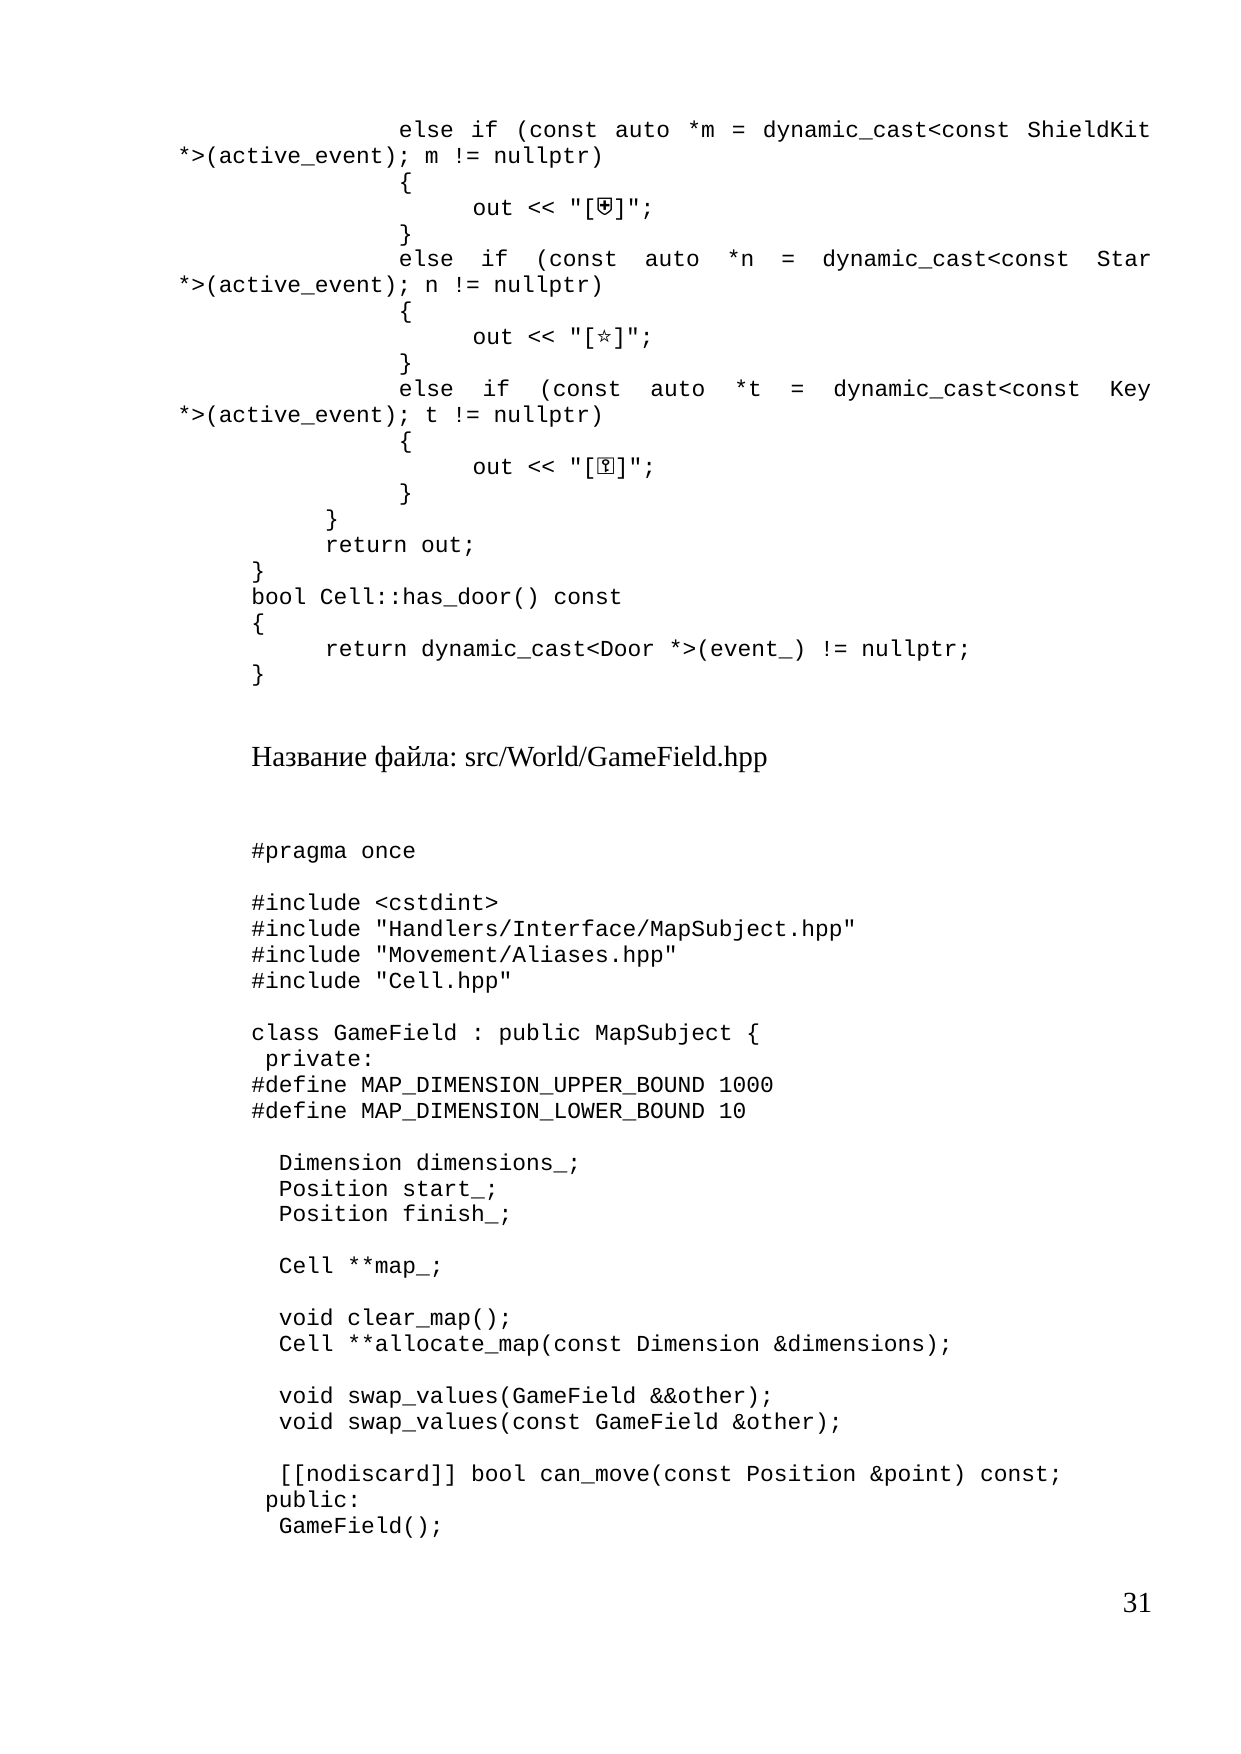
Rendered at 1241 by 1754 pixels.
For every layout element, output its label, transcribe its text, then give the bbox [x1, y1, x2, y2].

text private: [177, 1047, 1152, 1073]
text else if (const auto *t = dynamic_cast<const Key *>(active_event); t != nullptr) [177, 377, 1152, 429]
text #define MAP_DIMENSION_UPPER_BOUND 1000 [177, 1073, 1152, 1099]
text out << "[⚿]"; [177, 455, 1152, 481]
text Dimension dimensions_; [177, 1151, 1152, 1177]
text Cell **map_; [177, 1255, 1152, 1281]
text { [177, 611, 1152, 637]
text Position finish_; [177, 1203, 1152, 1229]
text } [177, 663, 1152, 689]
text return dynamic_cast<Door *>(event_) != nullptr; [177, 637, 1152, 663]
text public: [177, 1488, 1152, 1514]
text return out; [177, 533, 1152, 559]
text #define MAP_DIMENSION_LOWER_BOUND 10 [177, 1099, 1152, 1125]
text } [177, 222, 1152, 248]
text bool Cell::has_door() const [177, 585, 1152, 611]
text GameField(); [177, 1514, 1152, 1540]
text { [177, 170, 1152, 196]
text { [177, 429, 1152, 455]
text } [177, 559, 1152, 585]
text [[nodiscard]] bool can_move(const Position &point) const; [177, 1462, 1152, 1488]
text out << "[⛨]"; [177, 196, 1152, 222]
text void clear_map(); [177, 1307, 1152, 1332]
text else if (const auto *m = dynamic_cast<const ShieldKit *>(active_event); m != nullptr) [177, 118, 1152, 170]
text class GameField : public MapSubject { [177, 1021, 1152, 1047]
text #include "Cell.hpp" [177, 969, 1152, 995]
text void swap_values(const GameField &other); [177, 1410, 1152, 1436]
text #pragma once [177, 840, 1152, 866]
text Название файла: src/World/GameField.hpp [177, 739, 1152, 773]
text { [177, 300, 1152, 326]
text void swap_values(GameField &&other); [177, 1384, 1152, 1410]
text out << "[⭐]"; [177, 326, 1152, 352]
text #include <cstdint> [177, 892, 1152, 917]
text #include "Handlers/Interface/MapSubject.hpp" [177, 917, 1152, 943]
text Cell **allocate_map(const Dimension &dimensions); [177, 1332, 1152, 1358]
text } [177, 481, 1152, 507]
text else if (const auto *n = dynamic_cast<const Star *>(active_event); n != nullptr) [177, 248, 1152, 300]
text Position start_; [177, 1177, 1152, 1203]
text } [177, 507, 1152, 533]
text } [177, 352, 1152, 377]
text #include "Movement/Aliases.hpp" [177, 943, 1152, 969]
